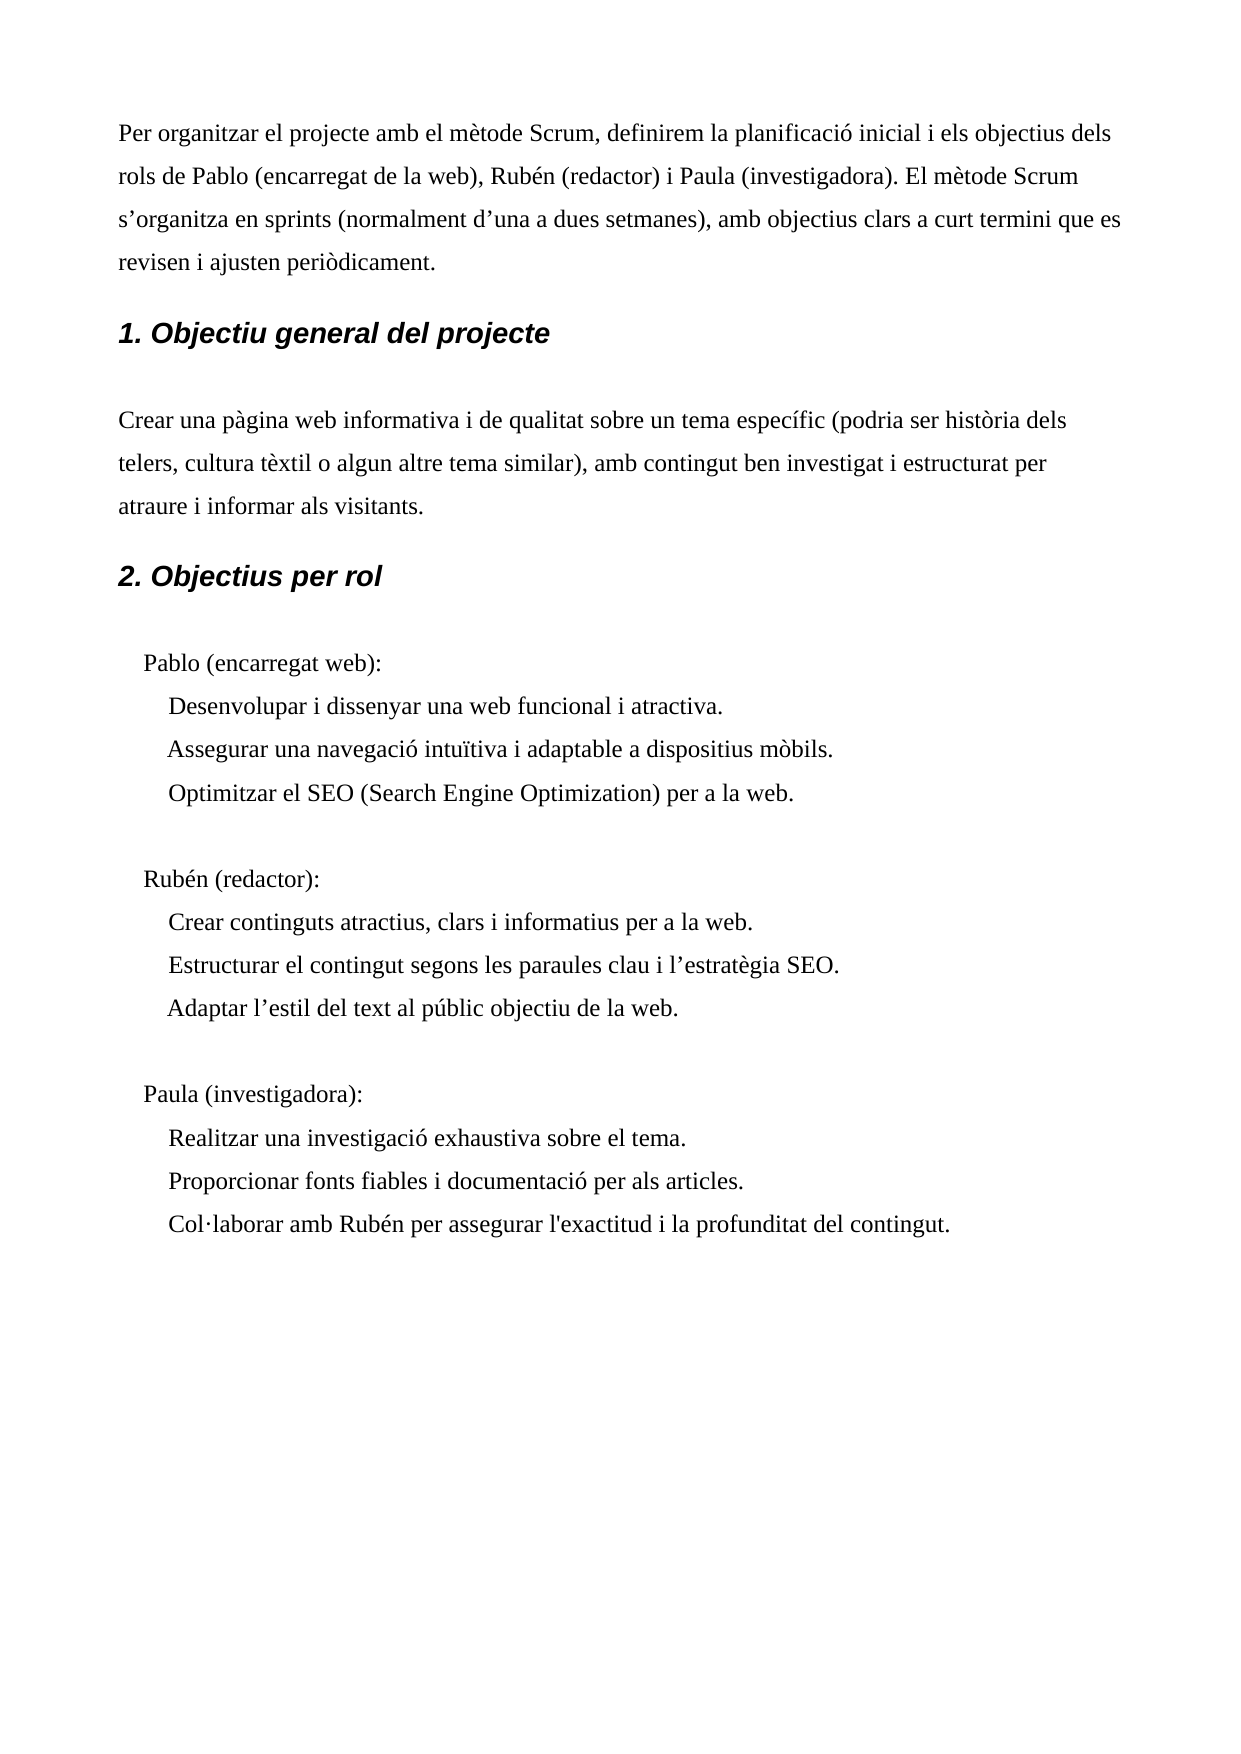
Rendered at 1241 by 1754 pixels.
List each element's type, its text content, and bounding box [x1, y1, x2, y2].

text Per organitzar el projecte amb el mètode Scrum, definirem la planificació inicial i els objectius dels rols de Pablo (encarregat de la web), Rubén (redactor) i Paula (investigadora). El mètode Scrum s’organitza en sprints (normalment d’una a dues setmanes), amb objectius clars a curt termini que es revisen i ajusten periòdicament. [118, 118, 1122, 276]
text Crear continguts atractius, clars i informatius per a la web. [118, 907, 1122, 936]
text Desenvolupar i dissenyar una web funcional i atractiva. [118, 691, 1122, 720]
subtitle 1. Objectiu general del projecte [118, 316, 1122, 349]
text Pablo (encarregat web): [118, 648, 1122, 677]
text Optimitzar el SEO (Search Engine Optimization) per a la web. [118, 778, 1122, 806]
text Realitzar una investigació exhaustiva sobre el tema. [118, 1123, 1122, 1151]
text Proporcionar fonts fiables i documentació per als articles. [118, 1166, 1122, 1194]
subtitle 2. Objectius per rol [118, 559, 1122, 593]
text Paula (investigadora): [118, 1079, 1122, 1108]
text Assegurar una navegació intuïtiva i adaptable a dispositius mòbils. [118, 734, 1122, 763]
text Crear una pàgina web informativa i de qualitat sobre un tema específic (podria ser història dels telers, cultura tèxtil o algun altre tema similar), amb contingut ben investigat i estructurat per atraure i informar als visitants. [118, 405, 1122, 520]
text Estructurar el contingut segons les paraules clau i l’estratègia SEO. [118, 950, 1122, 979]
text Col·laborar amb Rubén per assegurar l'exactitud i la profunditat del contingut. [118, 1209, 1122, 1238]
text Rubén (redactor): [118, 864, 1122, 893]
text Adaptar l’estil del text al públic objectiu de la web. [118, 993, 1122, 1022]
